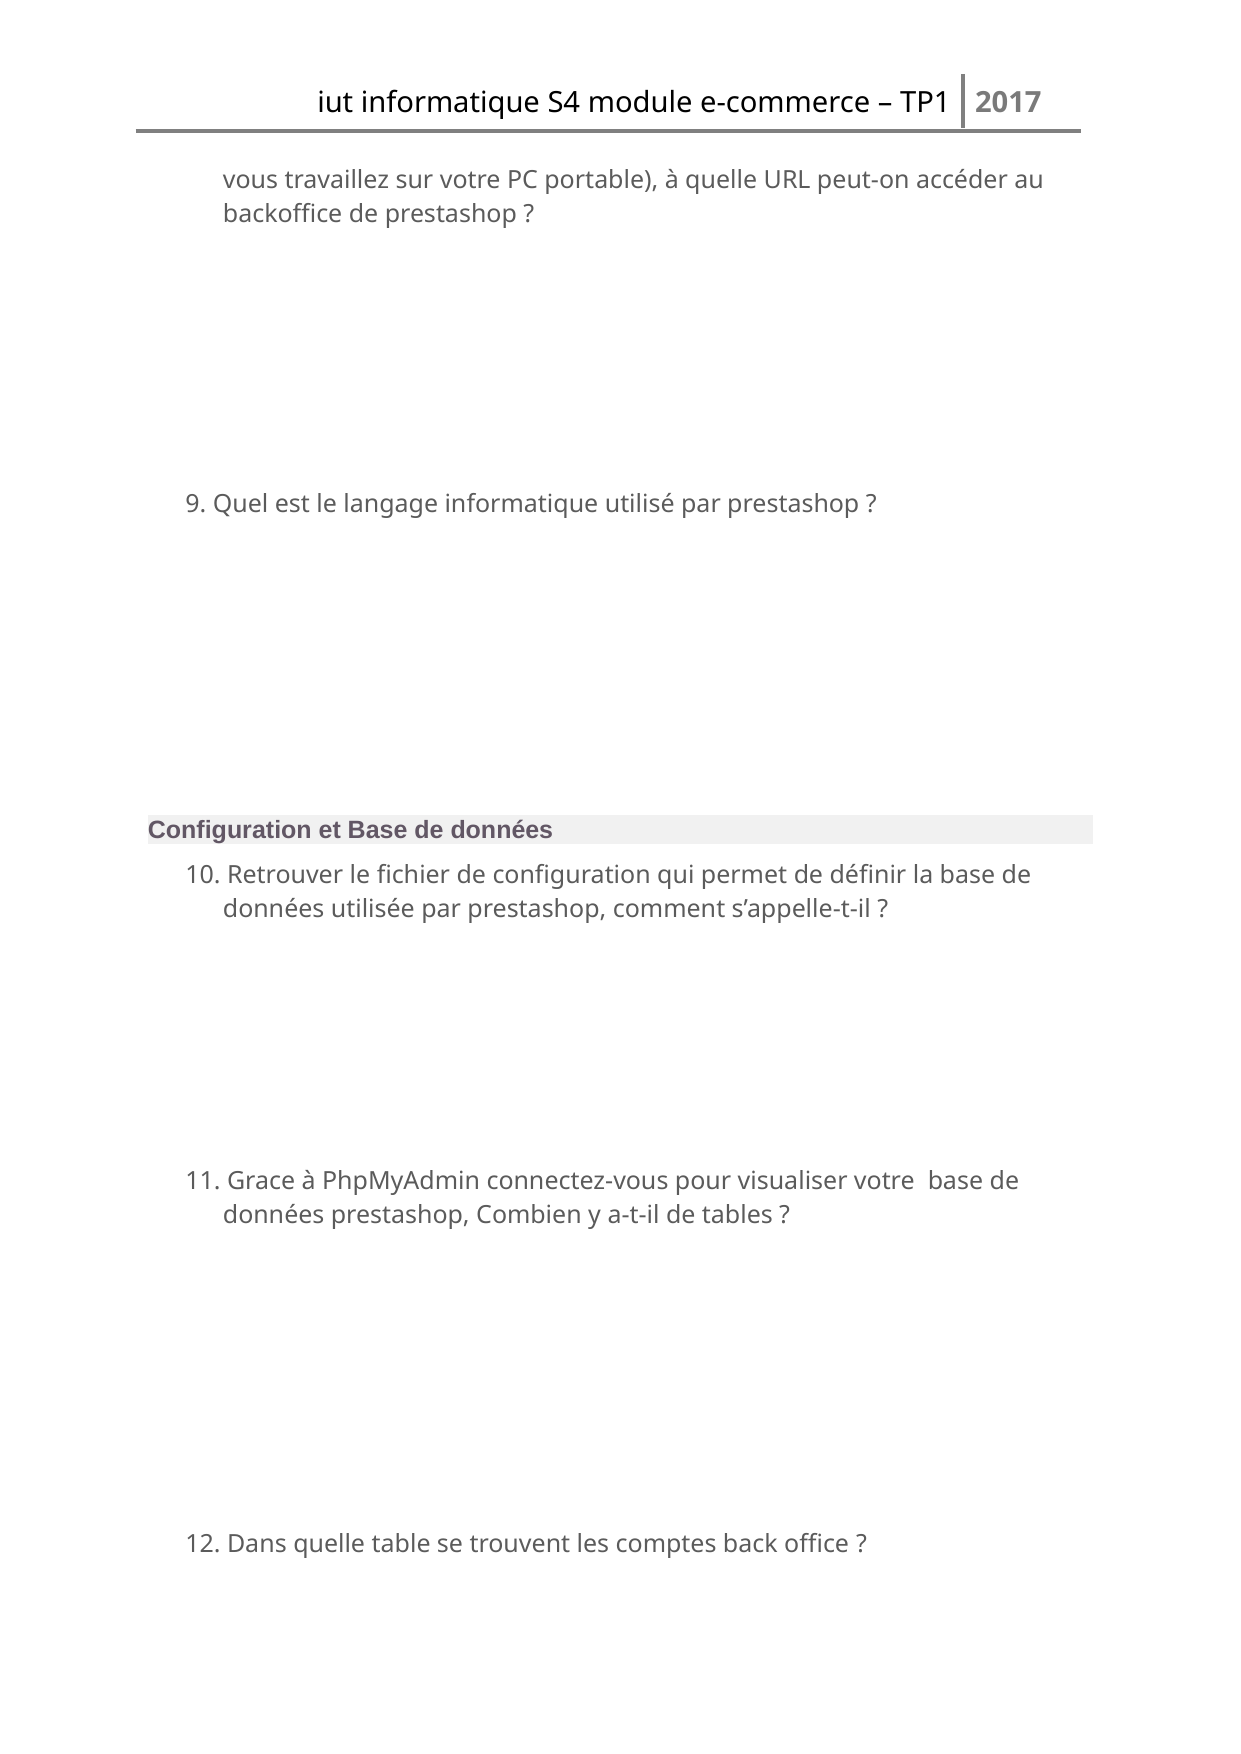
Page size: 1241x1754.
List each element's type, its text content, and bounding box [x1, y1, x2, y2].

list Quel est le langage informatique utilisé par prestashop ? [185, 485, 1093, 519]
list Grace à PhpMyAdmin connectez-vous pour visualiser votre base de données prestashop, Combien y a-t-il de tables ? [185, 1163, 1093, 1231]
list vous travaillez sur votre PC portable), à quelle URL peut-on accéder au backoffice de prestashop ? [185, 162, 1093, 230]
list Dans quelle table se trouvent les comptes back office ? [185, 1526, 1093, 1560]
subtitle Configuration et Base de données [148, 815, 1093, 844]
list Retrouver le fichier de configuration qui permet de définir la base de données utilisée par prestashop, comment s’appelle-t-il ? [185, 856, 1093, 924]
